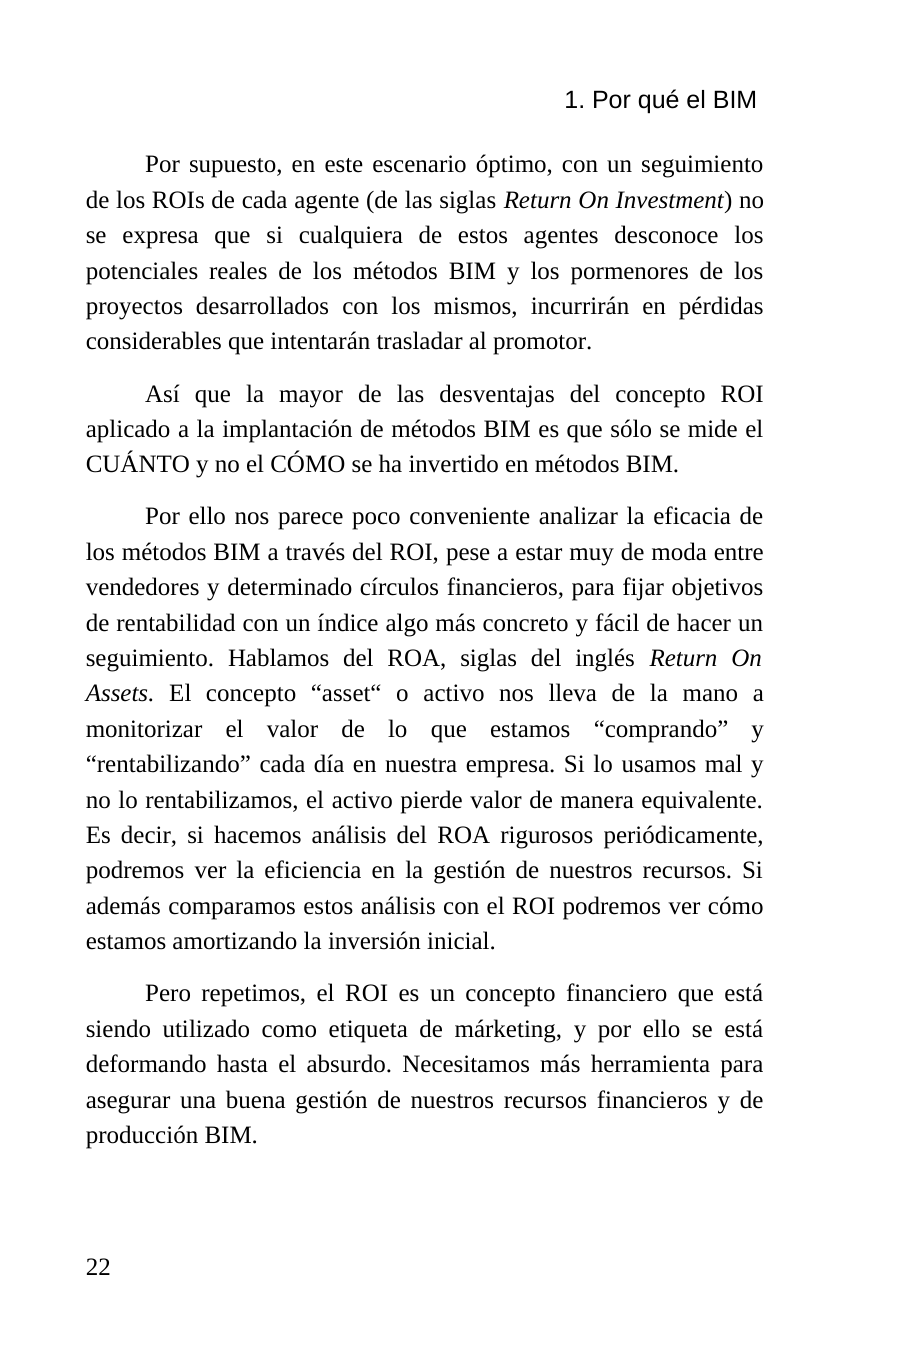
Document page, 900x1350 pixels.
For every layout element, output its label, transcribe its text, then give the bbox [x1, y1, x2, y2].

text Así que la mayor de las desventajas del concepto ROI aplicado a la implantación de métodos BIM es que sólo se mide el CUÁNTO y no el CÓMO se ha invertido en métodos BIM. [86, 374, 764, 480]
text Pero repetimos, el ROI es un concepto financiero que está siendo utilizado como etiqueta de márketing, y por ello se está deformando hasta el absurdo. Necesitamos más herramienta para asegurar una buena gestión de nuestros recursos financieros y de producción BIM. [86, 973, 764, 1151]
text Por ello nos parece poco conveniente analizar la eficacia de los métodos BIM a través del ROI, pese a estar muy de moda entre vendedores y determinado círculos financieros, para fijar objetivos de rentabilidad con un índice algo más concreto y fácil de hacer un seguimiento. Hablamos del ROA, siglas del inglés Return On Assets. El concepto “asset“ o activo nos lleva de la mano a monitorizar el valor de lo que estamos “comprando” y “rentabilizando” cada día en nuestra empresa. Si lo usamos mal y no lo rentabilizamos, el activo pierde valor de manera equivalente. Es decir, si hacemos análisis del ROA rigurosos periódicamente, podremos ver la eficiencia en la gestión de nuestros recursos. Si además comparamos estos análisis con el ROI podremos ver cómo estamos amortizando la inversión inicial. [86, 496, 764, 957]
text Por supuesto, en este escenario óptimo, con un seguimiento de los ROIs de cada agente (de las siglas Return On Investment) no se expresa que si cualquiera de estos agentes desconoce los potenciales reales de los métodos BIM y los pormenores de los proyectos desarrollados con los mismos, incurrirán en pérdidas considerables que intentarán trasladar al promotor. [86, 144, 764, 357]
